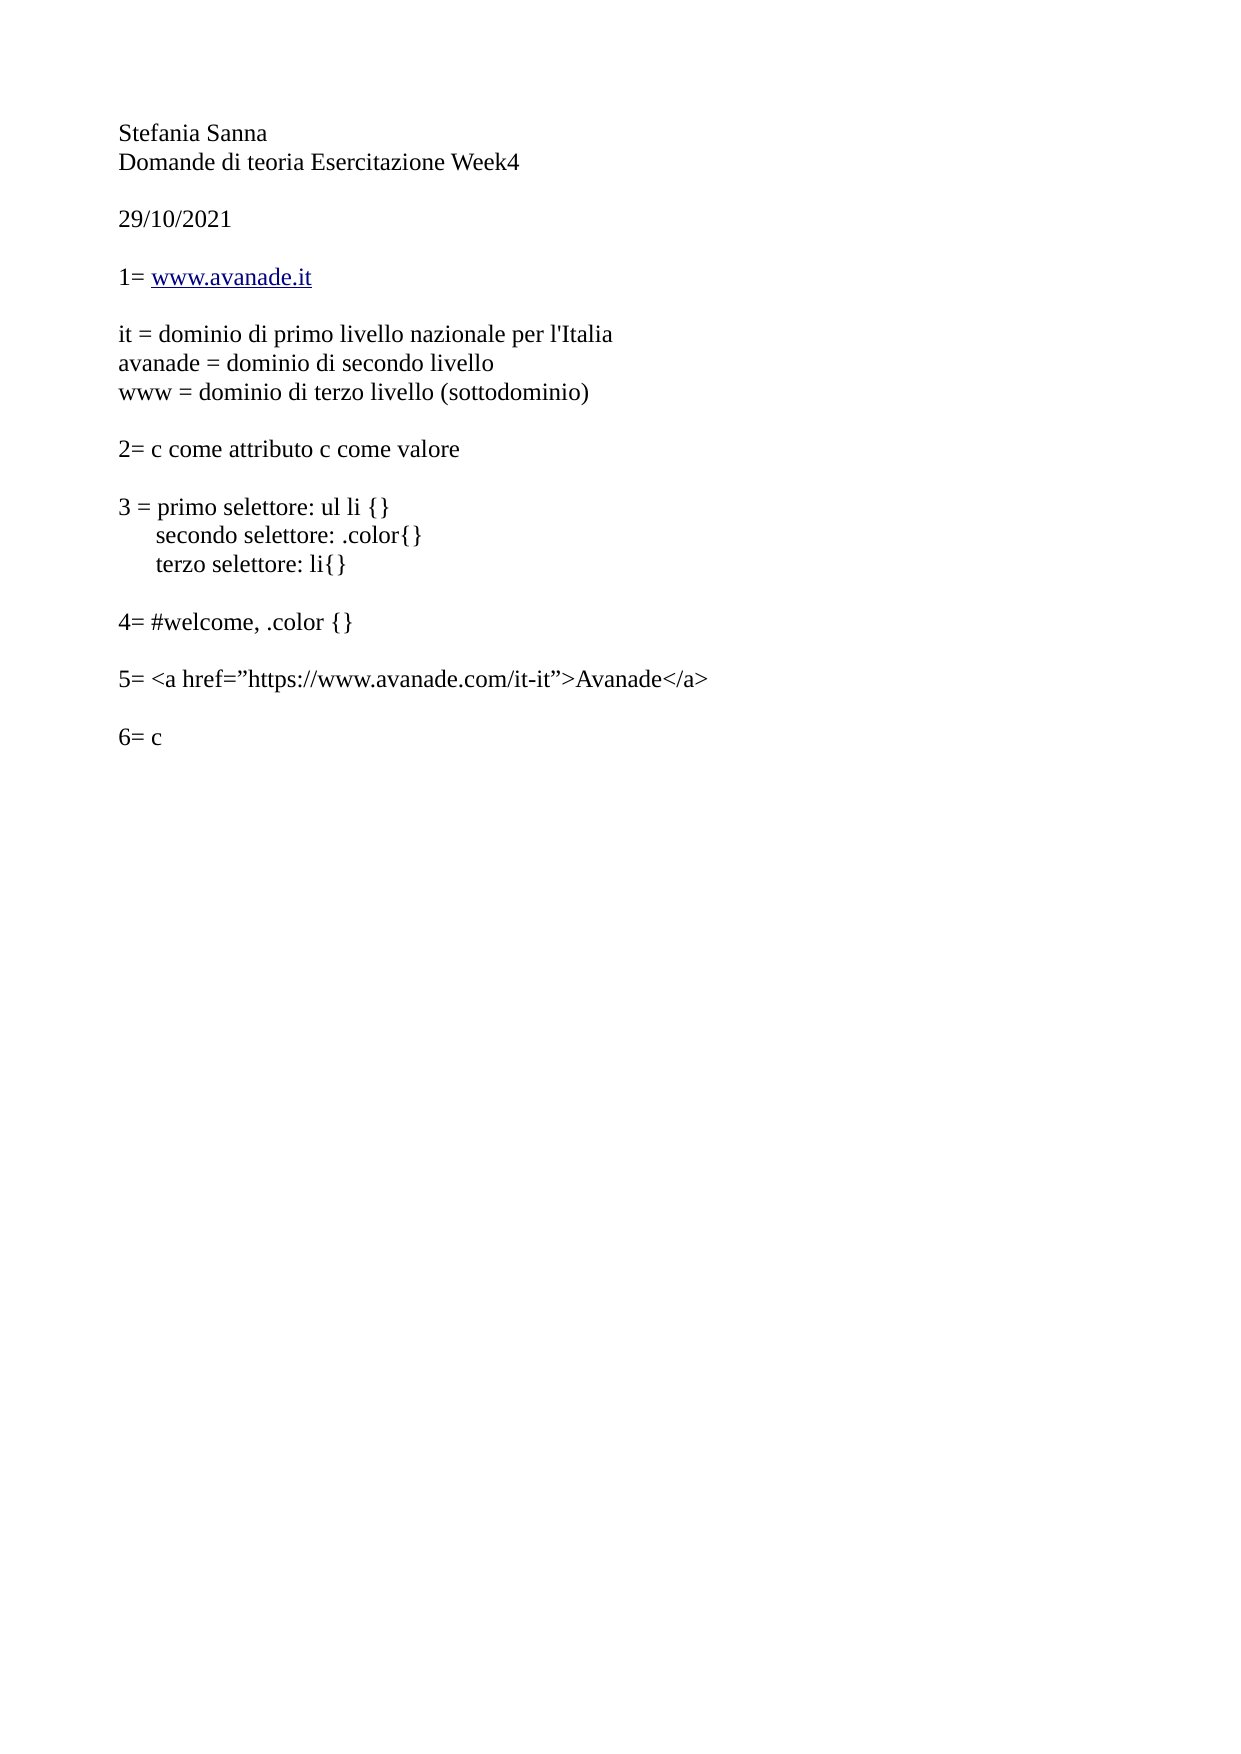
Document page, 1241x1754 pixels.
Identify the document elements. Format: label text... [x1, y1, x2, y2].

text terzo selettore: li{} [118, 549, 1122, 578]
text secondo selettore: .color{} [118, 521, 1122, 549]
text www = dominio di terzo livello (sottodominio) [118, 377, 1122, 406]
text 3 = primo selettore: ul li {} [118, 492, 1122, 521]
text 1= www.avanade.it [118, 262, 1122, 291]
text 29/10/2021 [118, 204, 1122, 233]
text 2= c come attributo c come valore [118, 434, 1122, 463]
text Stefania Sanna [118, 118, 1122, 147]
text 6= c [118, 722, 1122, 751]
text it = dominio di primo livello nazionale per l'Italia [118, 319, 1122, 348]
text 5= <a href=”https://www.avanade.com/it-it”>Avanade</a> [118, 664, 1122, 693]
text avanade = dominio di secondo livello [118, 348, 1122, 377]
text 4= #welcome, .color {} [118, 607, 1122, 636]
text Domande di teoria Esercitazione Week4 [118, 147, 1122, 176]
